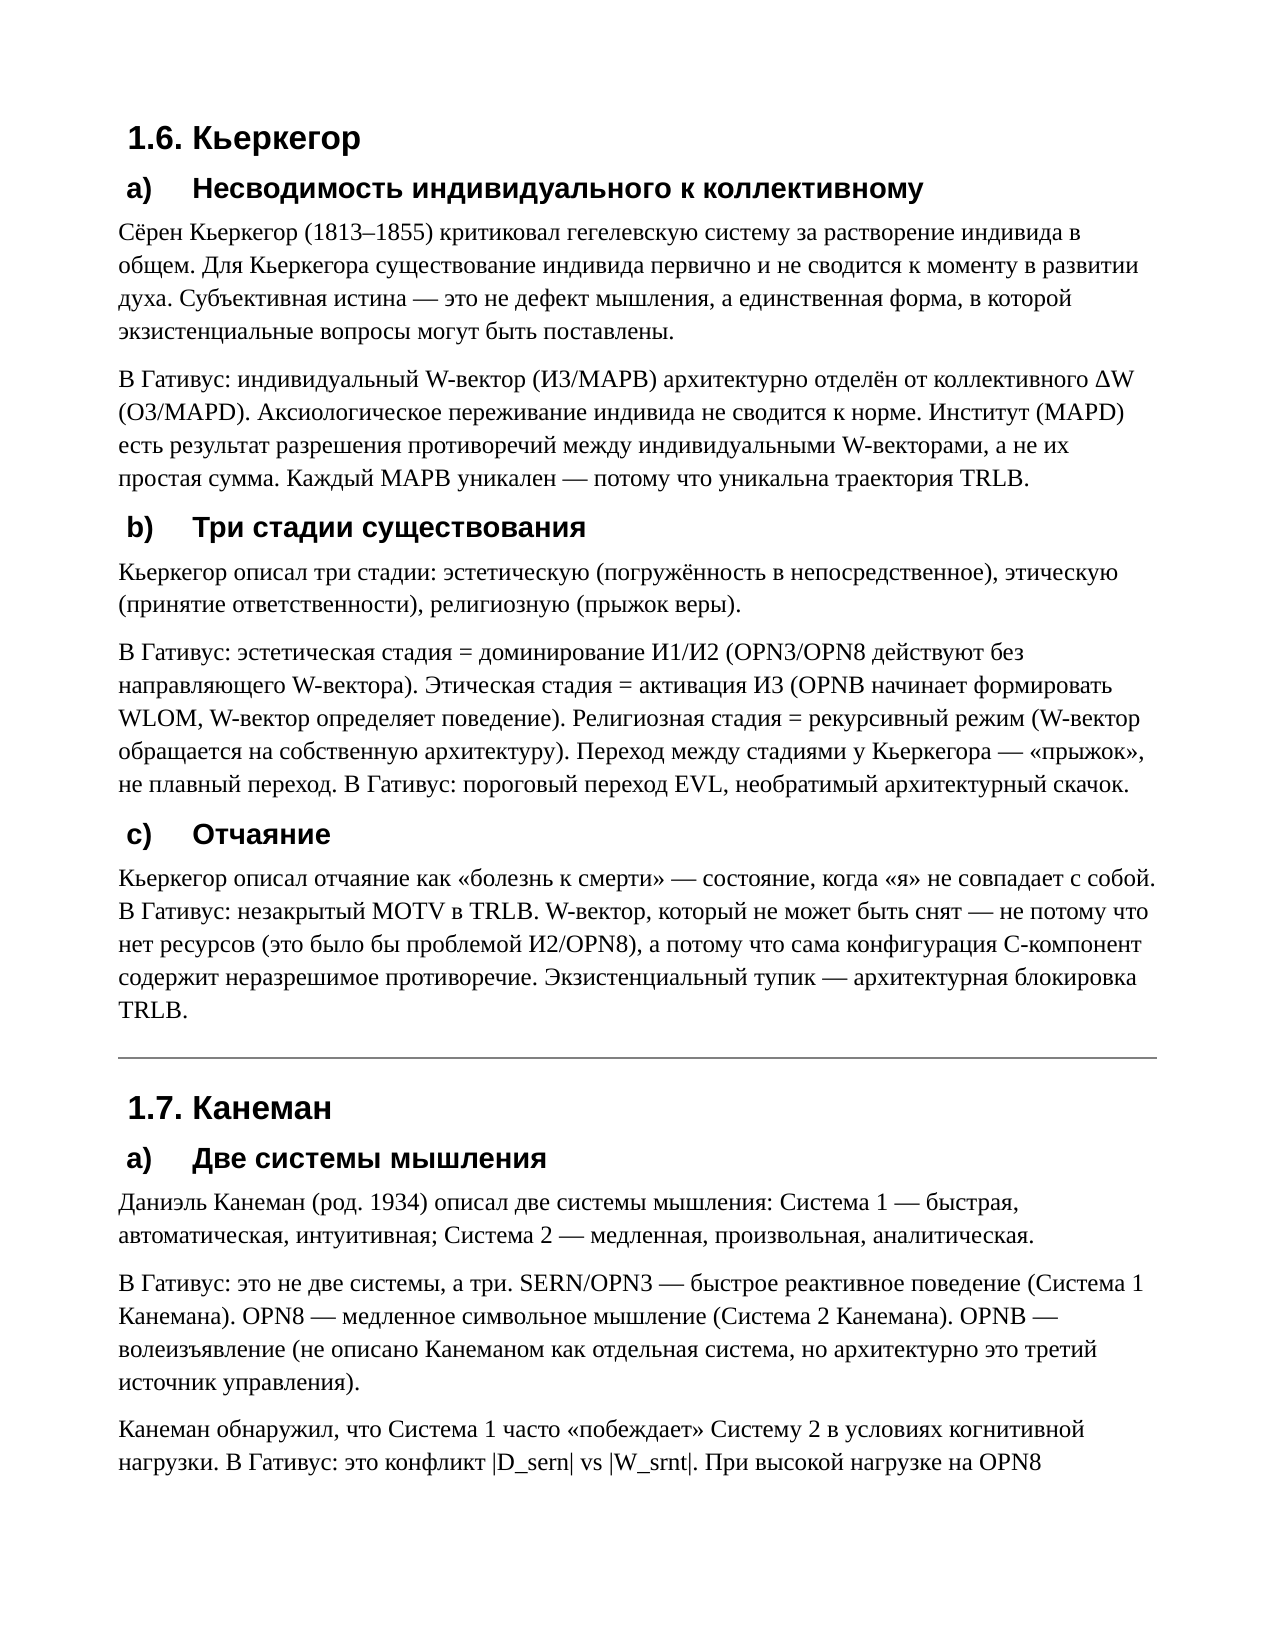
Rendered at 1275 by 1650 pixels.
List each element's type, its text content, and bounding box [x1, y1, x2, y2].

subtitle Отчаяние [118, 817, 1157, 850]
text Кьеркегор описал отчаяние как «болезнь к смерти» — состояние, когда «я» не совпадает с собой. В Гативус: незакрытый MOTV в TRLB. W-вектор, который не может быть снят — не потому что нет ресурсов (это было бы проблемой И2/OPN8), а потому что сама конфигурация C-компонент содержит неразрешимое противоречие. Экзистенциальный тупик — архитектурная блокировка TRLB. [118, 863, 1157, 1024]
subtitle Три стадии существования [118, 511, 1157, 544]
subtitle Несводимость индивидуального к коллективному [118, 171, 1157, 205]
subtitle Канеман [118, 1088, 1157, 1126]
text В Гативус: эстетическая стадия = доминирование И1/И2 (OPN3/OPN8 действуют без направляющего W-вектора). Этическая стадия = активация И3 (OPNB начинает формировать WLOM, W-вектор определяет поведение). Религиозная стадия = рекурсивный режим (W-вектор обращается на собственную архитектуру). Переход между стадиями у Кьеркегора — «прыжок», не плавный переход. В Гативус: пороговый переход EVL, необратимый архитектурный скачок. [118, 637, 1157, 798]
subtitle Кьеркегор [118, 118, 1157, 157]
text Кьеркегор описал три стадии: эстетическую (погружённость в непосредственное), этическую (принятие ответственности), религиозную (прыжок веры). [118, 557, 1157, 618]
text В Гативус: индивидуальный W-вектор (И3/MAPB) архитектурно отделён от коллективного ΔW (О3/MAPD). Аксиологическое переживание индивида не сводится к норме. Институт (MAPD) есть результат разрешения противоречий между индивидуальными W-векторами, а не их простая сумма. Каждый MAPB уникален — потому что уникальна траектория TRLB. [118, 364, 1157, 492]
text Канеман обнаружил, что Система 1 часто «побеждает» Систему 2 в условиях когнитивной нагрузки. В Гативус: это конфликт |D_sern| vs |W_srnt|. При высокой нагрузке на OPN8 [118, 1414, 1157, 1476]
text В Гативус: это не две системы, а три. SERN/OPN3 — быстрое реактивное поведение (Система 1 Канемана). OPN8 — медленное символьное мышление (Система 2 Канемана). OPNB — волеизъявление (не описано Канеманом как отдельная система, но архитектурно это третий источник управления). [118, 1268, 1157, 1396]
text Даниэль Канеман (род. 1934) описал две системы мышления: Система 1 — быстрая, автоматическая, интуитивная; Система 2 — медленная, произвольная, аналитическая. [118, 1187, 1157, 1249]
text Сёрен Кьеркегор (1813–1855) критиковал гегелевскую систему за растворение индивида в общем. Для Кьеркегора существование индивида первично и не сводится к моменту в развитии духа. Субъективная истина — это не дефект мышления, а единственная форма, в которой экзистенциальные вопросы могут быть поставлены. [118, 217, 1157, 345]
subtitle Две системы мышления [118, 1141, 1157, 1174]
